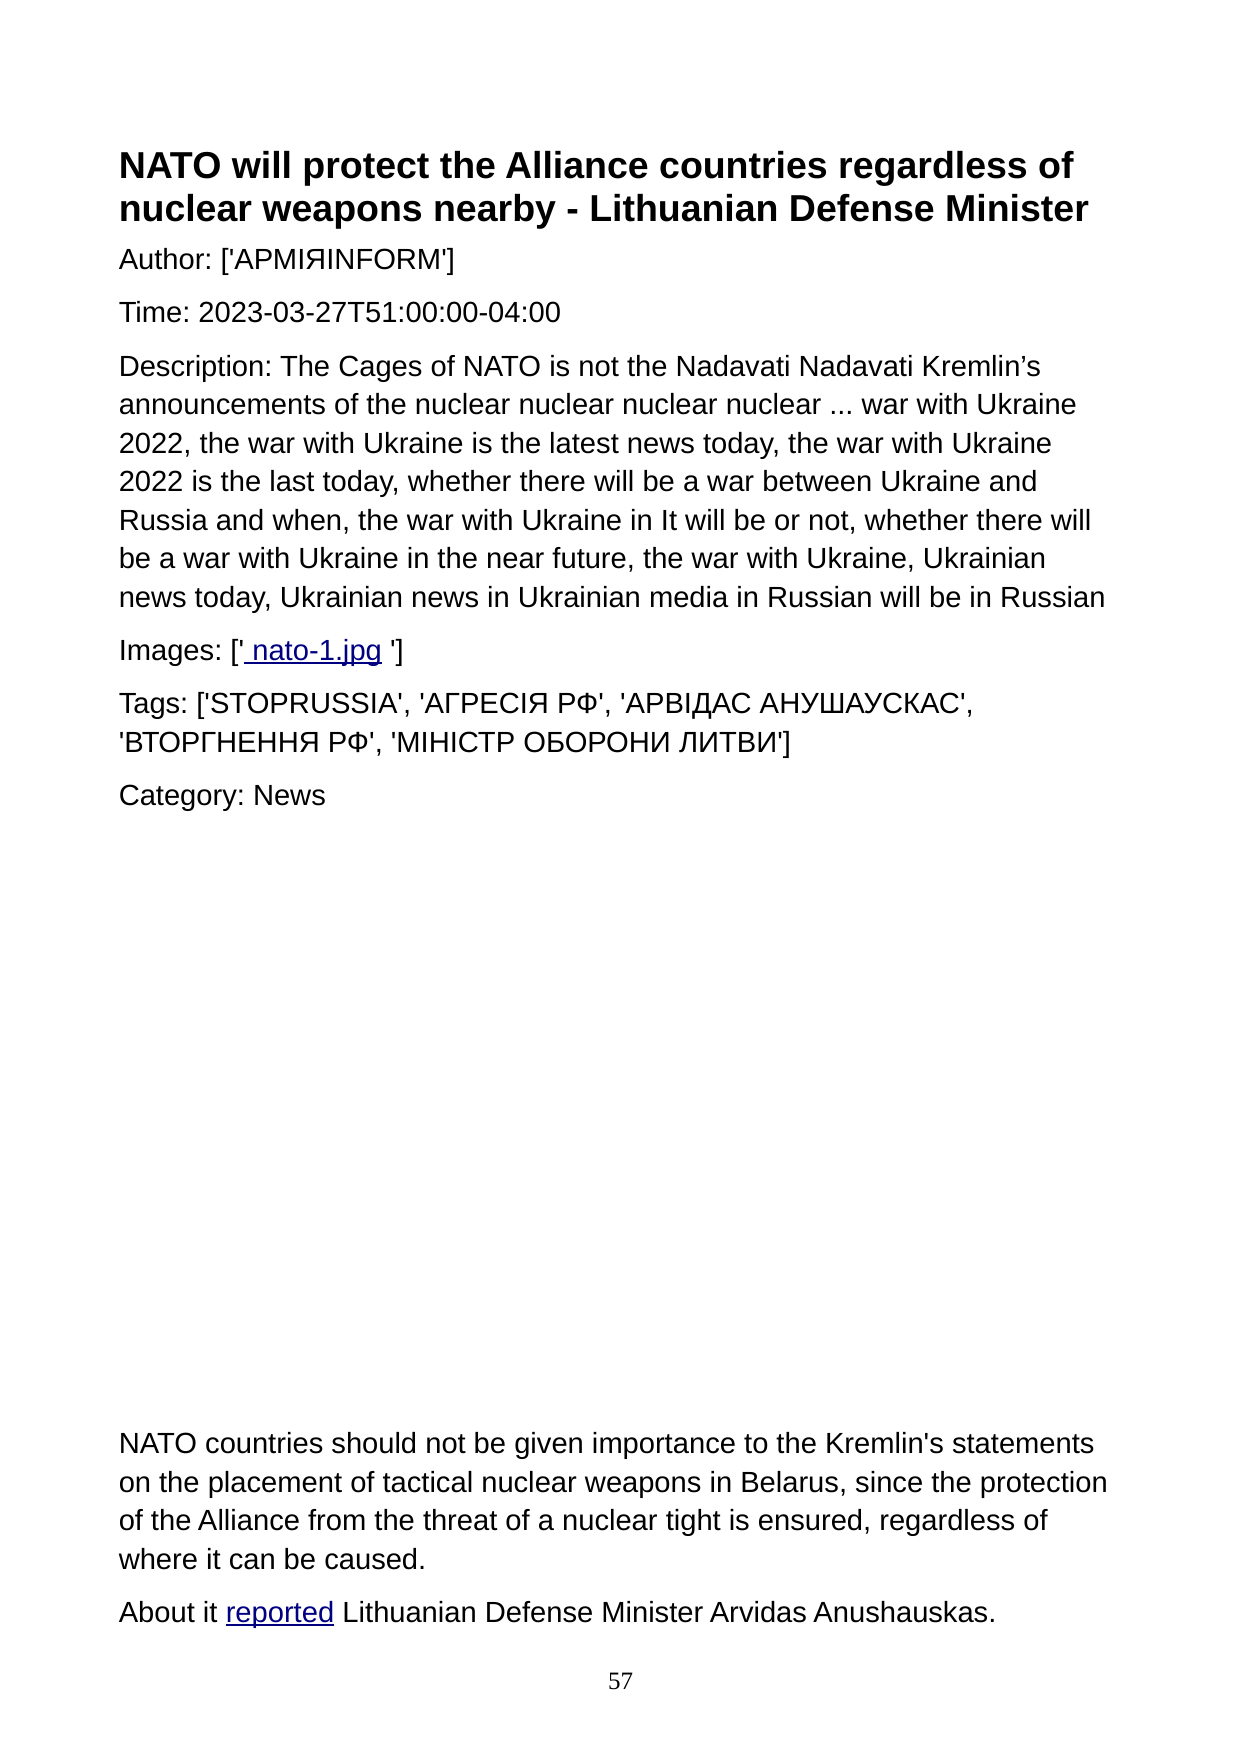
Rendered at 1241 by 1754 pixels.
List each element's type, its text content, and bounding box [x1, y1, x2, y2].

subtitle NATO will protect the Alliance countries regardless of nuclear weapons nearby - Lithuanian Defense Minister [118, 143, 1122, 230]
text Images: [' nato-1.jpg '] [118, 633, 1122, 666]
text Tags: ['STOPRUSSIA', 'АГРЕСІЯ РФ', 'АРВІДАС АНУШАУСКАС', 'ВТОРГНЕННЯ РФ', 'МІНІСТР ОБОРОНИ ЛИТВИ'] [118, 686, 1122, 758]
text About it reported Lithuanian Defense Minister Arvidas Anushauskas. [118, 1595, 1122, 1628]
text Author: ['АРМІЯINFORM'] [118, 242, 1122, 276]
text NATO countries should not be given importance to the Kremlin's statements on the placement of tactical nuclear weapons in Belarus, since the protection of the Alliance from the threat of a nuclear tight is ensured, regardless of where it can be caused. [118, 831, 1122, 1575]
text Description: The Cages of NATO is not the Nadavati Nadavati Kremlin’s announcements of the nuclear nuclear nuclear nuclear ... war with Ukraine 2022, the war with Ukraine is the latest news today, the war with Ukraine 2022 is the last today, whether there will be a war between Ukraine and Russia and when, the war with Ukraine in It will be or not, whether there will be a war with Ukraine in the near future, the war with Ukraine, Ukrainian news today, Ukrainian news in Ukrainian media in Russian will be in Russian [118, 348, 1122, 613]
text Category: News [118, 778, 1122, 811]
text Time: 2023-03-27T51:00:00-04:00 [118, 295, 1122, 329]
